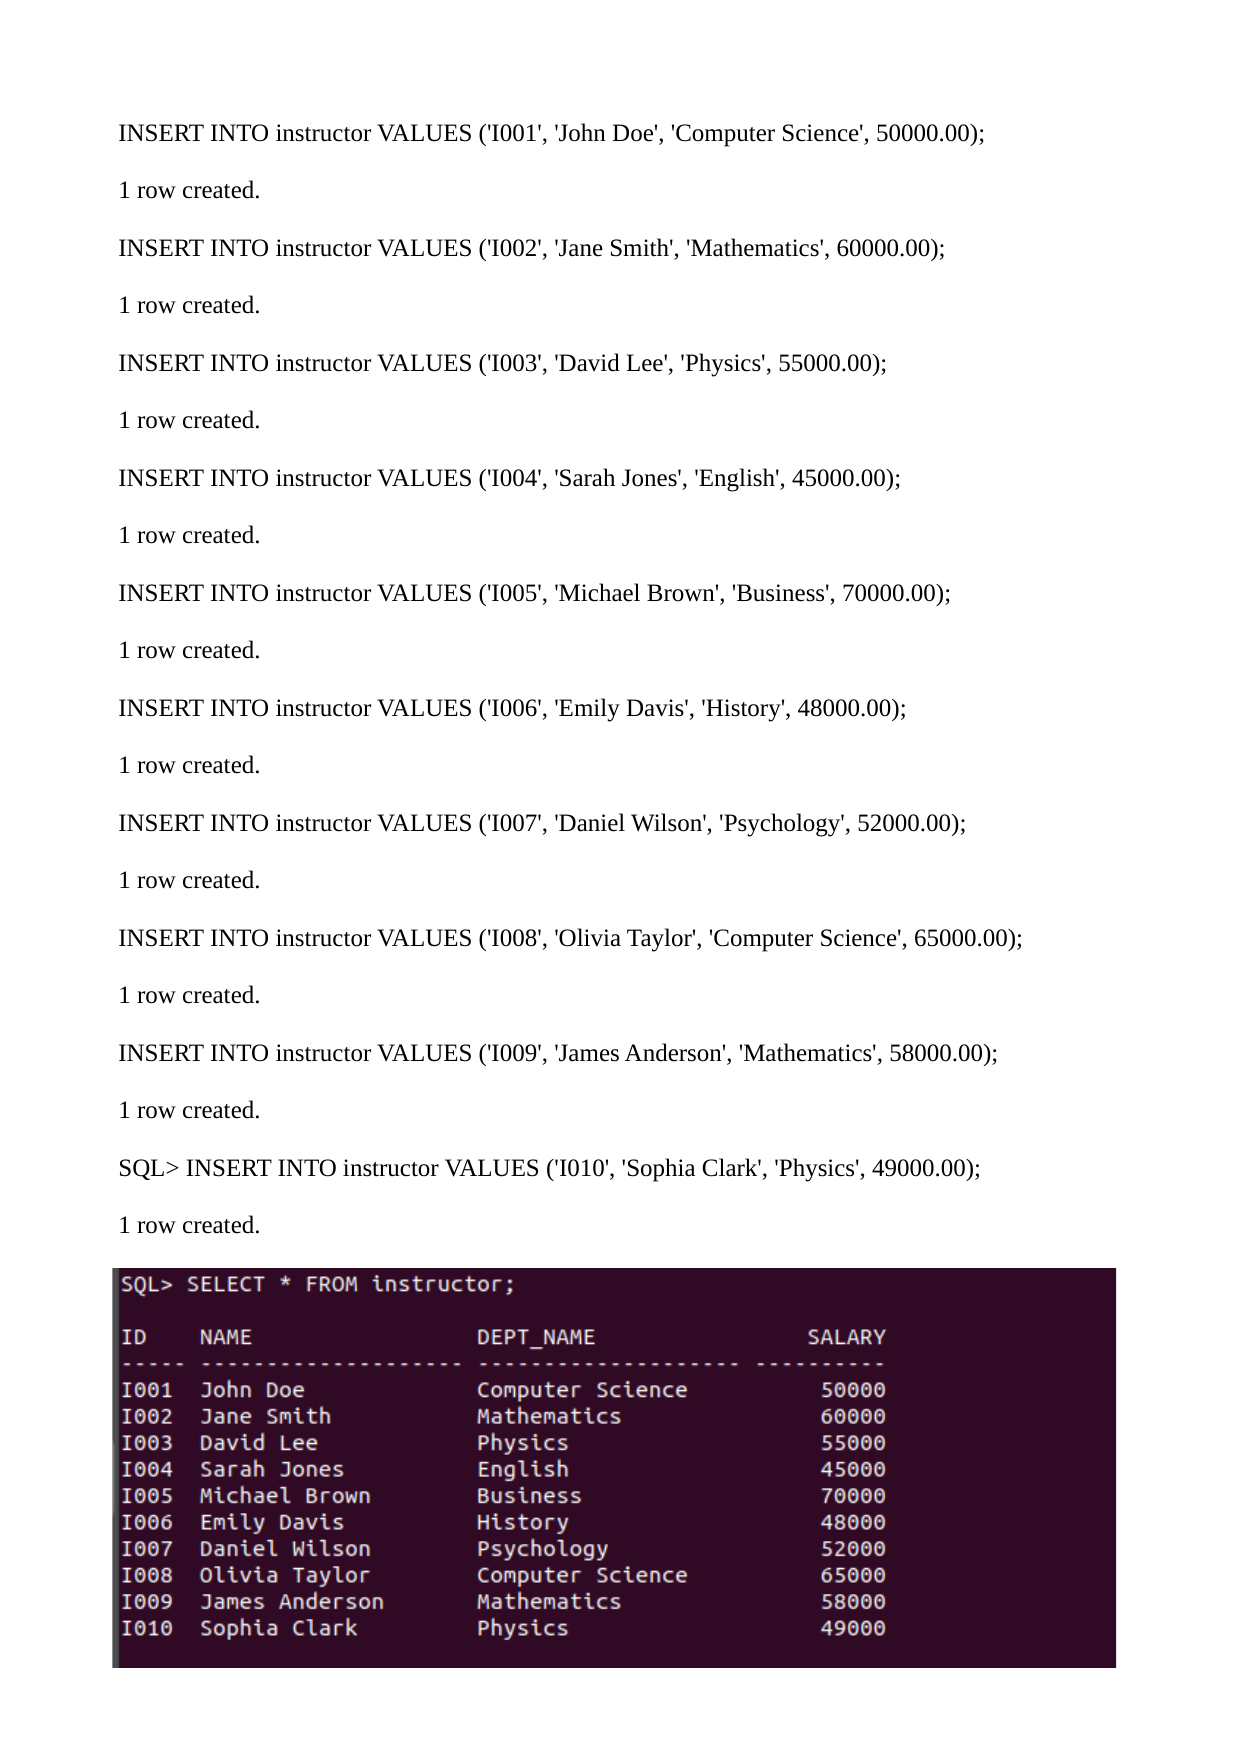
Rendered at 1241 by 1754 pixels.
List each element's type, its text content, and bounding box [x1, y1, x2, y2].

text INSERT INTO instructor VALUES ('I004', 'Sarah Jones', 'English', 45000.00); [118, 463, 1122, 492]
text INSERT INTO instructor VALUES ('I006', 'Emily Davis', 'History', 48000.00); [118, 693, 1122, 722]
text SQL> INSERT INTO instructor VALUES ('I010', 'Sophia Clark', 'Physics', 49000.00); [118, 1153, 1122, 1182]
text 1 row created. [118, 1211, 1122, 1239]
text 1 row created. [118, 406, 1122, 434]
text INSERT INTO instructor VALUES ('I001', 'John Doe', 'Computer Science', 50000.00); [118, 118, 1122, 147]
text INSERT INTO instructor VALUES ('I002', 'Jane Smith', 'Mathematics', 60000.00); [118, 233, 1122, 262]
picture [112, 1268, 1117, 1668]
text 1 row created. [118, 176, 1122, 204]
text 1 row created. [118, 981, 1122, 1009]
text 1 row created. [118, 521, 1122, 549]
text INSERT INTO instructor VALUES ('I008', 'Olivia Taylor', 'Computer Science', 65000.00); [118, 923, 1122, 952]
text 1 row created. [118, 751, 1122, 779]
text INSERT INTO instructor VALUES ('I005', 'Michael Brown', 'Business', 70000.00); [118, 578, 1122, 607]
text INSERT INTO instructor VALUES ('I007', 'Daniel Wilson', 'Psychology', 52000.00); [118, 808, 1122, 837]
text 1 row created. [118, 866, 1122, 894]
text 1 row created. [118, 1096, 1122, 1124]
text INSERT INTO instructor VALUES ('I009', 'James Anderson', 'Mathematics', 58000.00); [118, 1038, 1122, 1067]
text 1 row created. [118, 636, 1122, 664]
text INSERT INTO instructor VALUES ('I003', 'David Lee', 'Physics', 55000.00); [118, 348, 1122, 377]
text 1 row created. [118, 291, 1122, 319]
